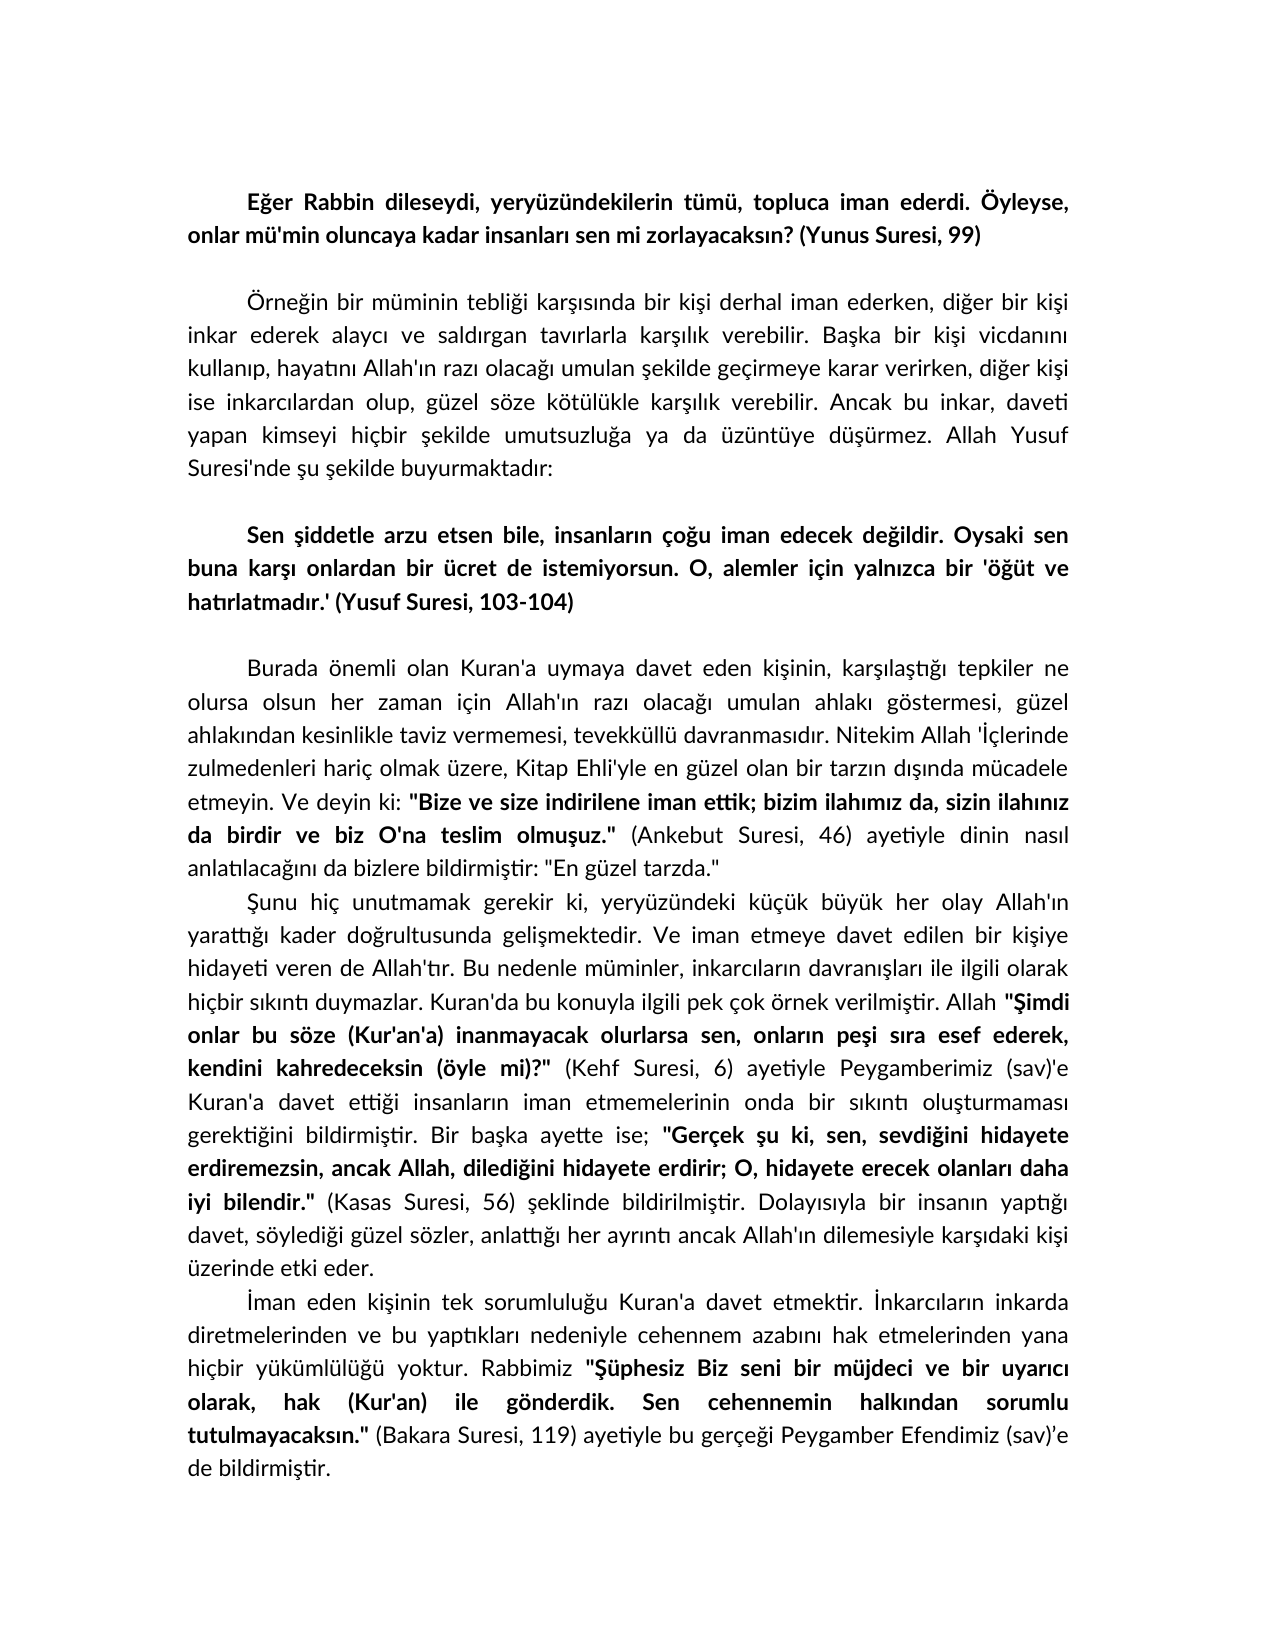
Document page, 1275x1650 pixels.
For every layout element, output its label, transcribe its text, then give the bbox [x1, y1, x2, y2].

text Sen şiddetle arzu etsen bile, insanların çoğu iman edecek değildir. Oysaki sen buna karşı onlardan bir ücret de istemiyorsun. O, alemler için yalnızca bir 'öğüt ve hatırlatmadır.' (Yusuf Suresi, 103-104) [187, 517, 1070, 617]
text Eğer Rabbin dileseydi, yeryüzündekilerin tümü, topluca iman ederdi. Öyleyse, onlar mü'min oluncaya kadar insanları sen mi zorlayacaksın? (Yunus Suresi, 99) [187, 183, 1070, 250]
text Şunu hiç unutmamak gerekir ki, yeryüzündeki küçük büyük her olay Allah'ın yarattığı kader doğrultusunda gelişmektedir. Ve iman etmeye davet edilen bir kişiye hidayeti veren de Allah'tır. Bu nedenle müminler, inkarcıların davranışları ile ilgili olarak hiçbir sıkıntı duymazlar. Kuran'da bu konuyla ilgili pek çok örnek verilmiştir. Allah "Şimdi onlar bu söze (Kur'an'a) inanmayacak olurlarsa sen, onların peşi sıra esef ederek, kendini kahredeceksin (öyle mi)?" (Kehf Suresi, 6) ayetiyle Peygamberimiz (sav)'e Kuran'a davet ettiği insanların iman etmemelerinin onda bir sıkıntı oluşturmaması gerektiğini bildirmiştir. Bir başka ayette ise; "Gerçek şu ki, sen, sevdiğini hidayete erdiremezsin, ancak Allah, dilediğini hidayete erdirir; O, hidayete erecek olanları daha iyi bilendir." (Kasas Suresi, 56) şeklinde bildirilmiştir. Dolayısıyla bir insanın yaptığı davet, söylediği güzel sözler, anlattığı her ayrıntı ancak Allah'ın dilemesiyle karşıdaki kişi üzerinde etki eder. [187, 883, 1070, 1283]
text Burada önemli olan Kuran'a uymaya davet eden kişinin, karşılaştığı tepkiler ne olursa olsun her zaman için Allah'ın razı olacağı umulan ahlakı göstermesi, güzel ahlakından kesinlikle taviz vermemesi, tevekküllü davranmasıdır. Nitekim Allah 'İçlerinde zulmedenleri hariç olmak üzere, Kitap Ehli'yle en güzel olan bir tarzın dışında mücadele etmeyin. Ve deyin ki: "Bize ve size indirilene iman ettik; bizim ilahımız da, sizin ilahınız da birdir ve biz O'na teslim olmuşuz." (Ankebut Suresi, 46) ayetiyle dinin nasıl anlatılacağını da bizlere bildirmiştir: "En güzel tarzda." [187, 650, 1070, 883]
text İman eden kişinin tek sorumluluğu Kuran'a davet etmektir. İnkarcıların inkarda diretmelerinden ve bu yaptıkları nedeniyle cehennem azabını hak etmelerinden yana hiçbir yükümlülüğü yoktur. Rabbimiz "Şüphesiz Biz seni bir müjdeci ve bir uyarıcı olarak, hak (Kur'an) ile gönderdik. Sen cehennemin halkından sorumlu tutulmayacaksın." (Bakara Suresi, 119) ayetiyle bu gerçeği Peygamber Efendimiz (sav)’e de bildirmiştir. [187, 1283, 1070, 1483]
text Örneğin bir müminin tebliği karşısında bir kişi derhal iman ederken, diğer bir kişi inkar ederek alaycı ve saldırgan tavırlarla karşılık verebilir. Başka bir kişi vicdanını kullanıp, hayatını Allah'ın razı olacağı umulan şekilde geçirmeye karar verirken, diğer kişi ise inkarcılardan olup, güzel söze kötülükle karşılık verebilir. Ancak bu inkar, daveti yapan kimseyi hiçbir şekilde umutsuzluğa ya da üzüntüye düşürmez. Allah Yusuf Suresi'nde şu şekilde buyurmaktadır: [187, 283, 1070, 483]
